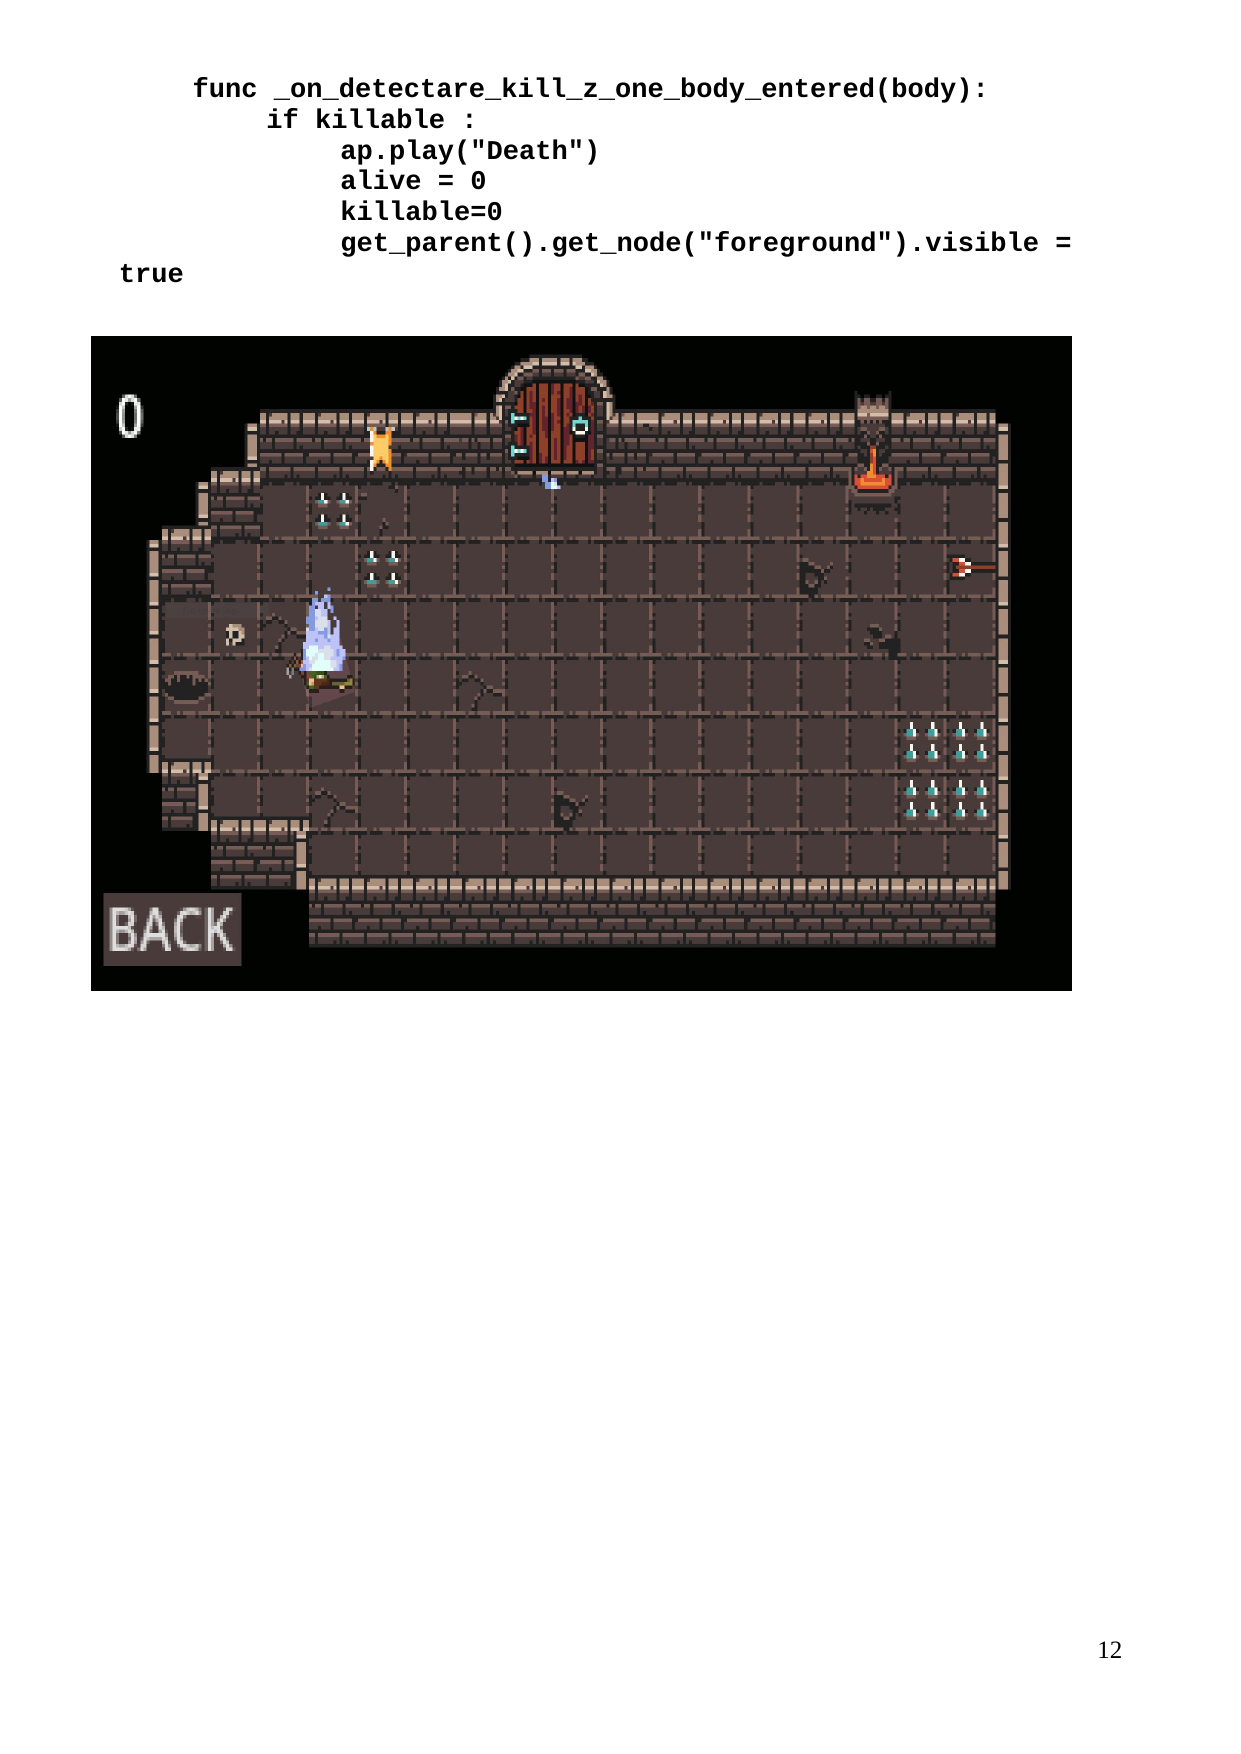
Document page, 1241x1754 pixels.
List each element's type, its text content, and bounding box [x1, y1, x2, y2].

text ap.play("Death") [118, 136, 1122, 167]
text get_parent().get_node("foreground").visible = true [118, 229, 1122, 290]
text if killable : [118, 106, 1122, 136]
text killable=0 [118, 198, 1122, 229]
text func _on_detectare_kill_z_one_body_entered(body): [118, 75, 1122, 106]
text alive = 0 [118, 167, 1122, 198]
